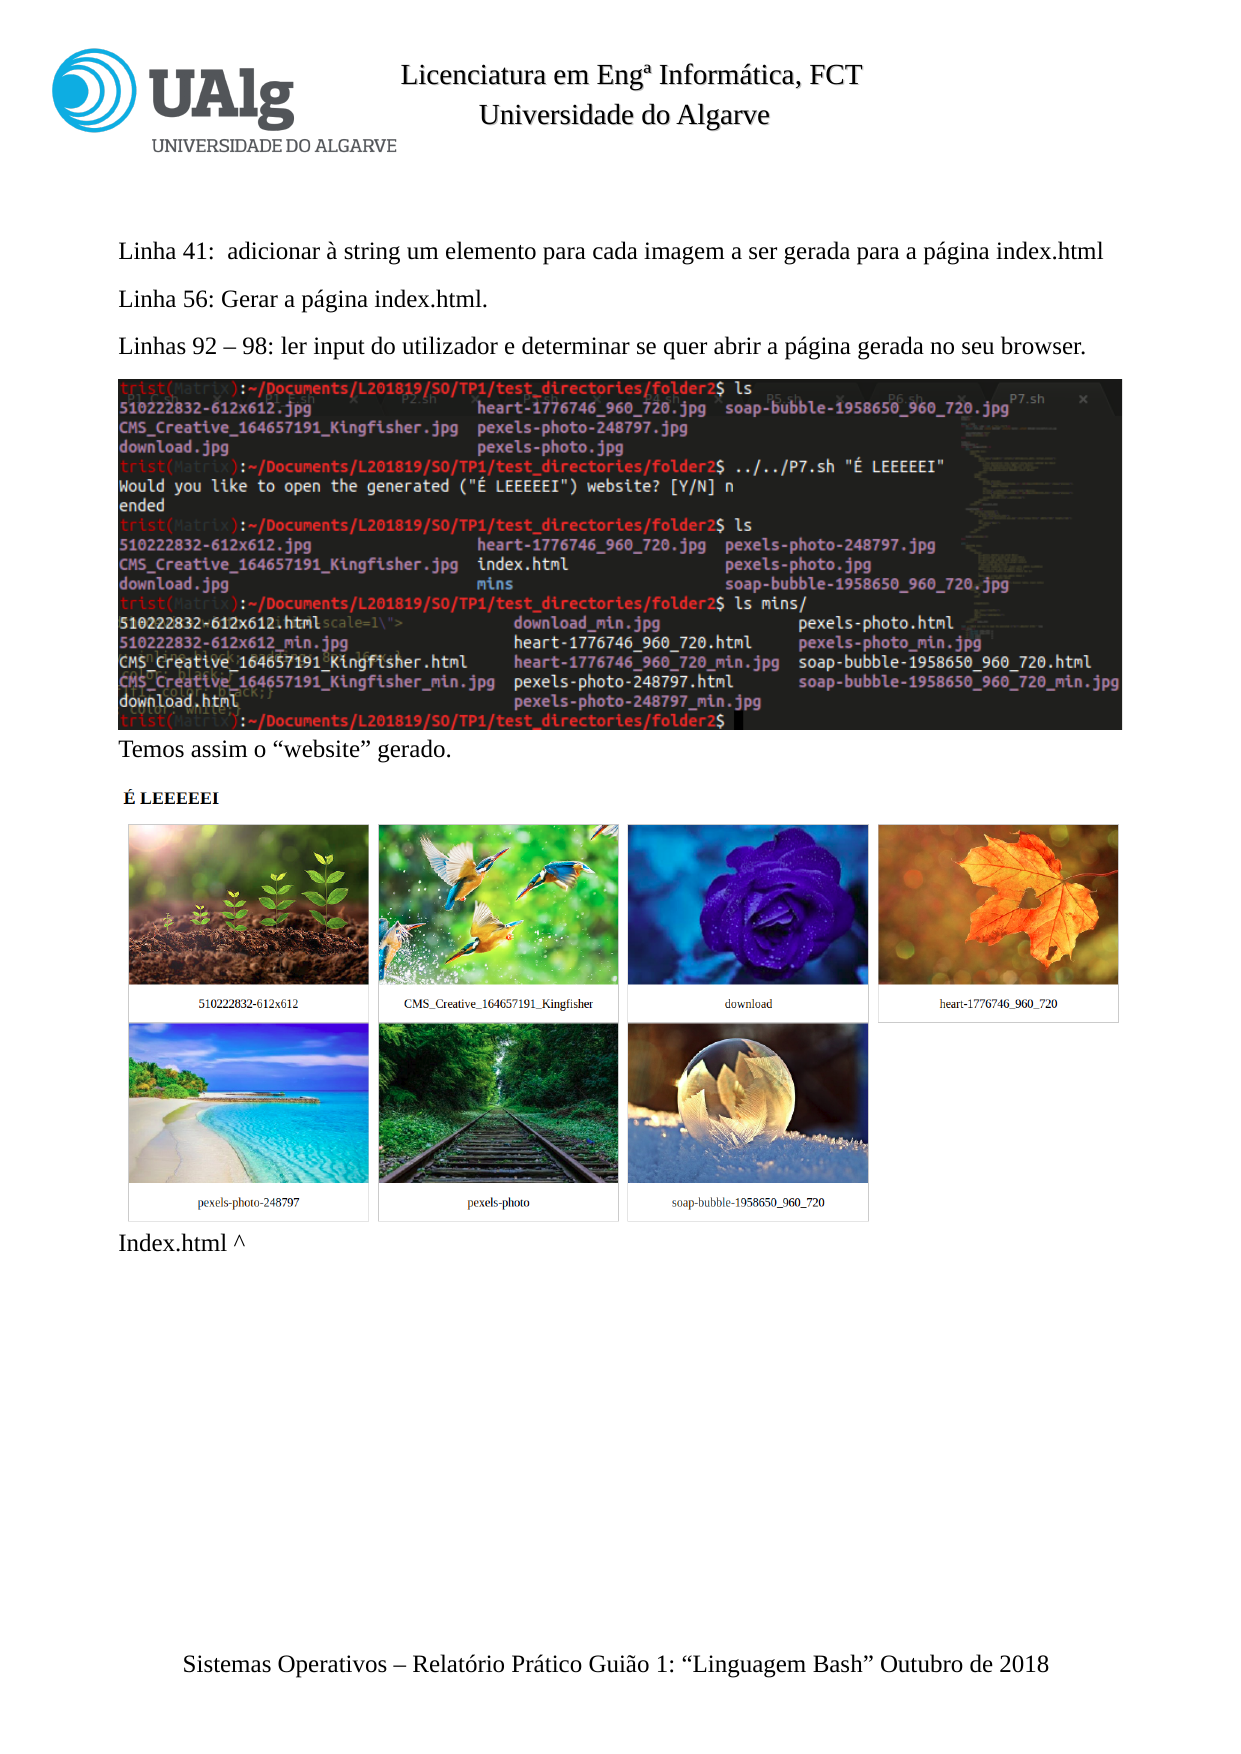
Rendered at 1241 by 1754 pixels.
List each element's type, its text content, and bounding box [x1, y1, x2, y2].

text Linhas 92 – 98: ler input do utilizador e determinar se quer abrir a página gerada no seu browser. [118, 331, 1122, 360]
text Temos assim o “website” gerado. [118, 730, 1122, 763]
text Linha 56: Gerar a página index.html. [118, 284, 1122, 313]
text Index.html ^ [118, 1224, 1122, 1257]
text Linha 41: adicionar à string um elemento para cada imagem a ser gerada para a página index.html [118, 236, 1122, 265]
picture [40, 36, 397, 153]
picture [118, 379, 1123, 730]
picture [118, 781, 1123, 1224]
